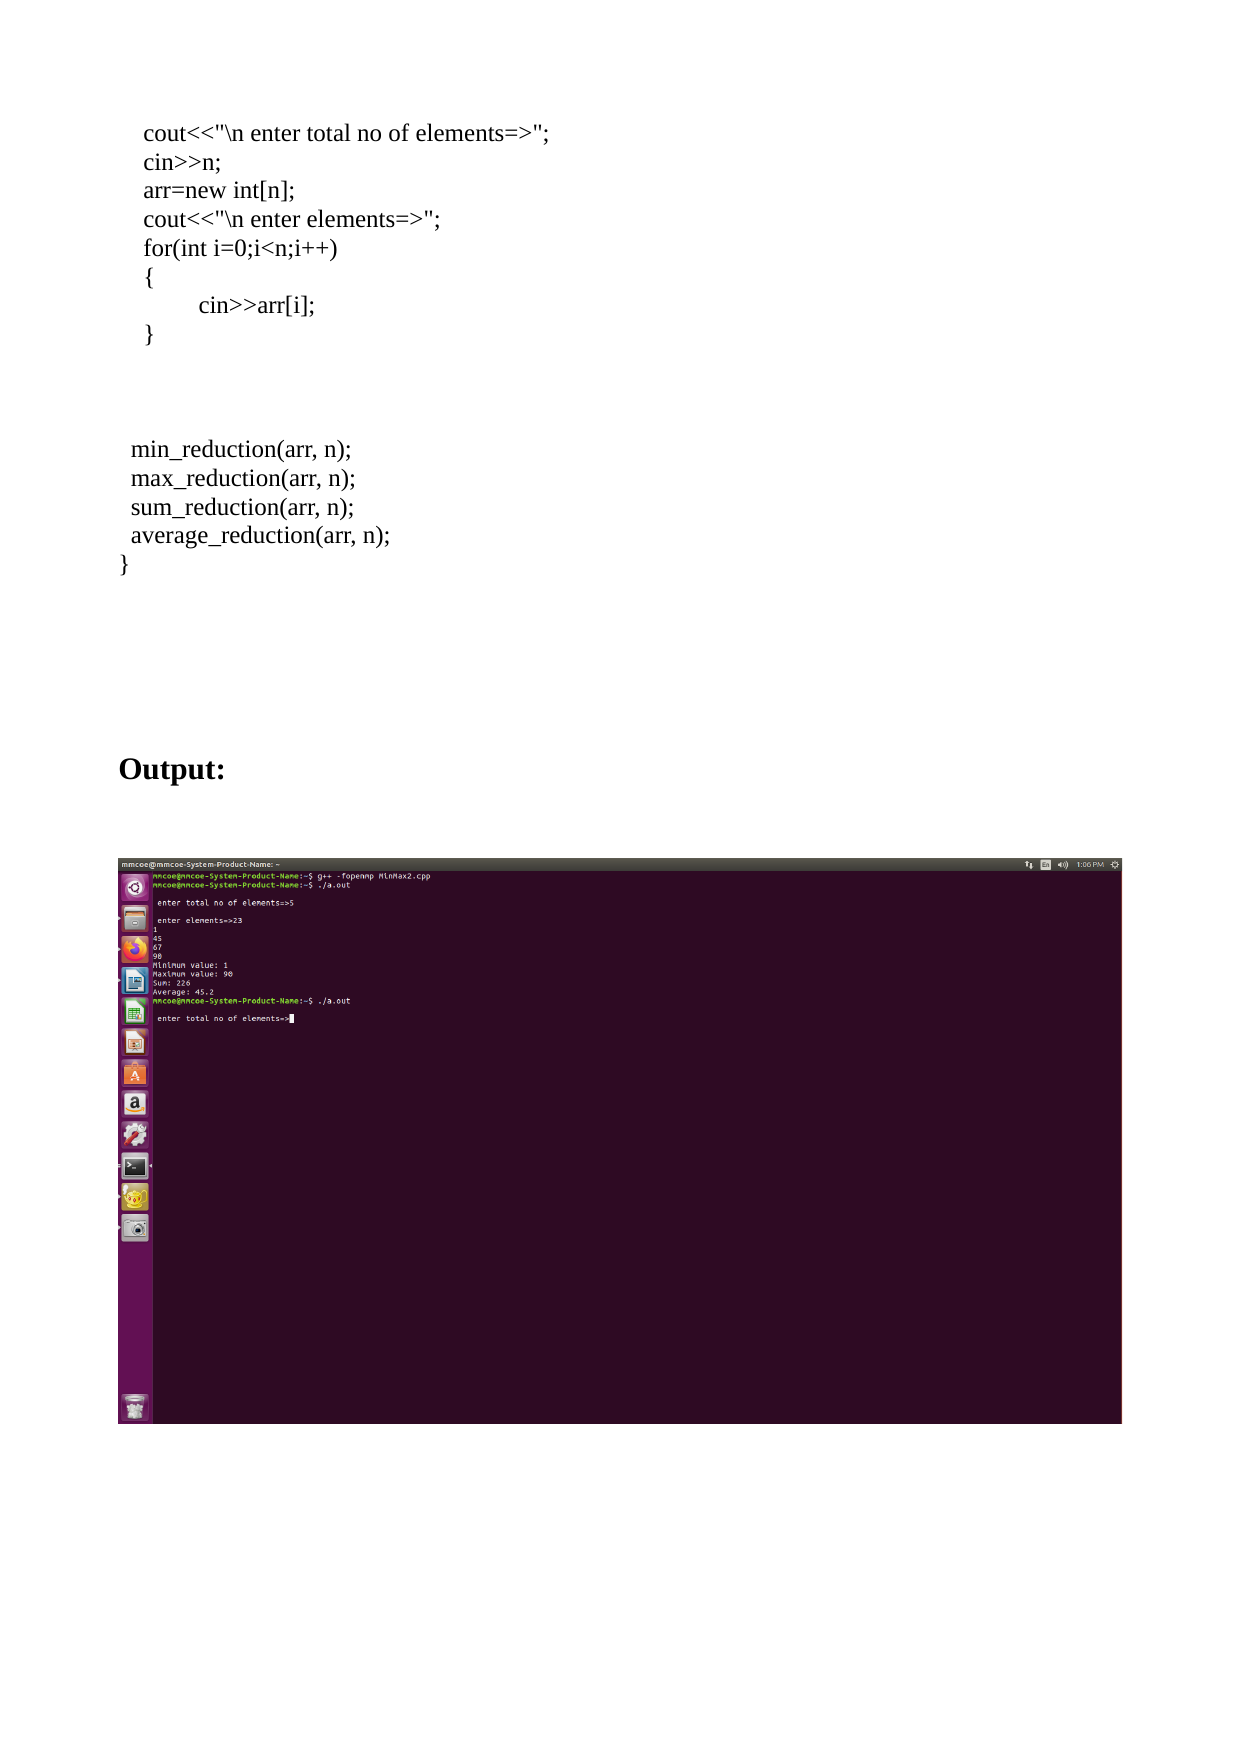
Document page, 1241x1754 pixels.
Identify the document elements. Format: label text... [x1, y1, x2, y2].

text cin>>arr[i]; [118, 291, 1122, 319]
text arr=new int[n]; [118, 176, 1122, 204]
text Output: [118, 751, 1122, 787]
text max_reduction(arr, n); [118, 463, 1122, 492]
text { [118, 262, 1122, 291]
text } [118, 319, 1122, 348]
text cout<<"\n enter elements=>"; [118, 204, 1122, 233]
text for(int i=0;i<n;i++) [118, 233, 1122, 262]
text average_reduction(arr, n); [118, 521, 1122, 549]
picture [118, 858, 1123, 1424]
text cin>>n; [118, 147, 1122, 176]
text min_reduction(arr, n); [118, 434, 1122, 463]
text } [118, 549, 1122, 578]
text sum_reduction(arr, n); [118, 492, 1122, 521]
text cout<<"\n enter total no of elements=>"; [118, 118, 1122, 147]
